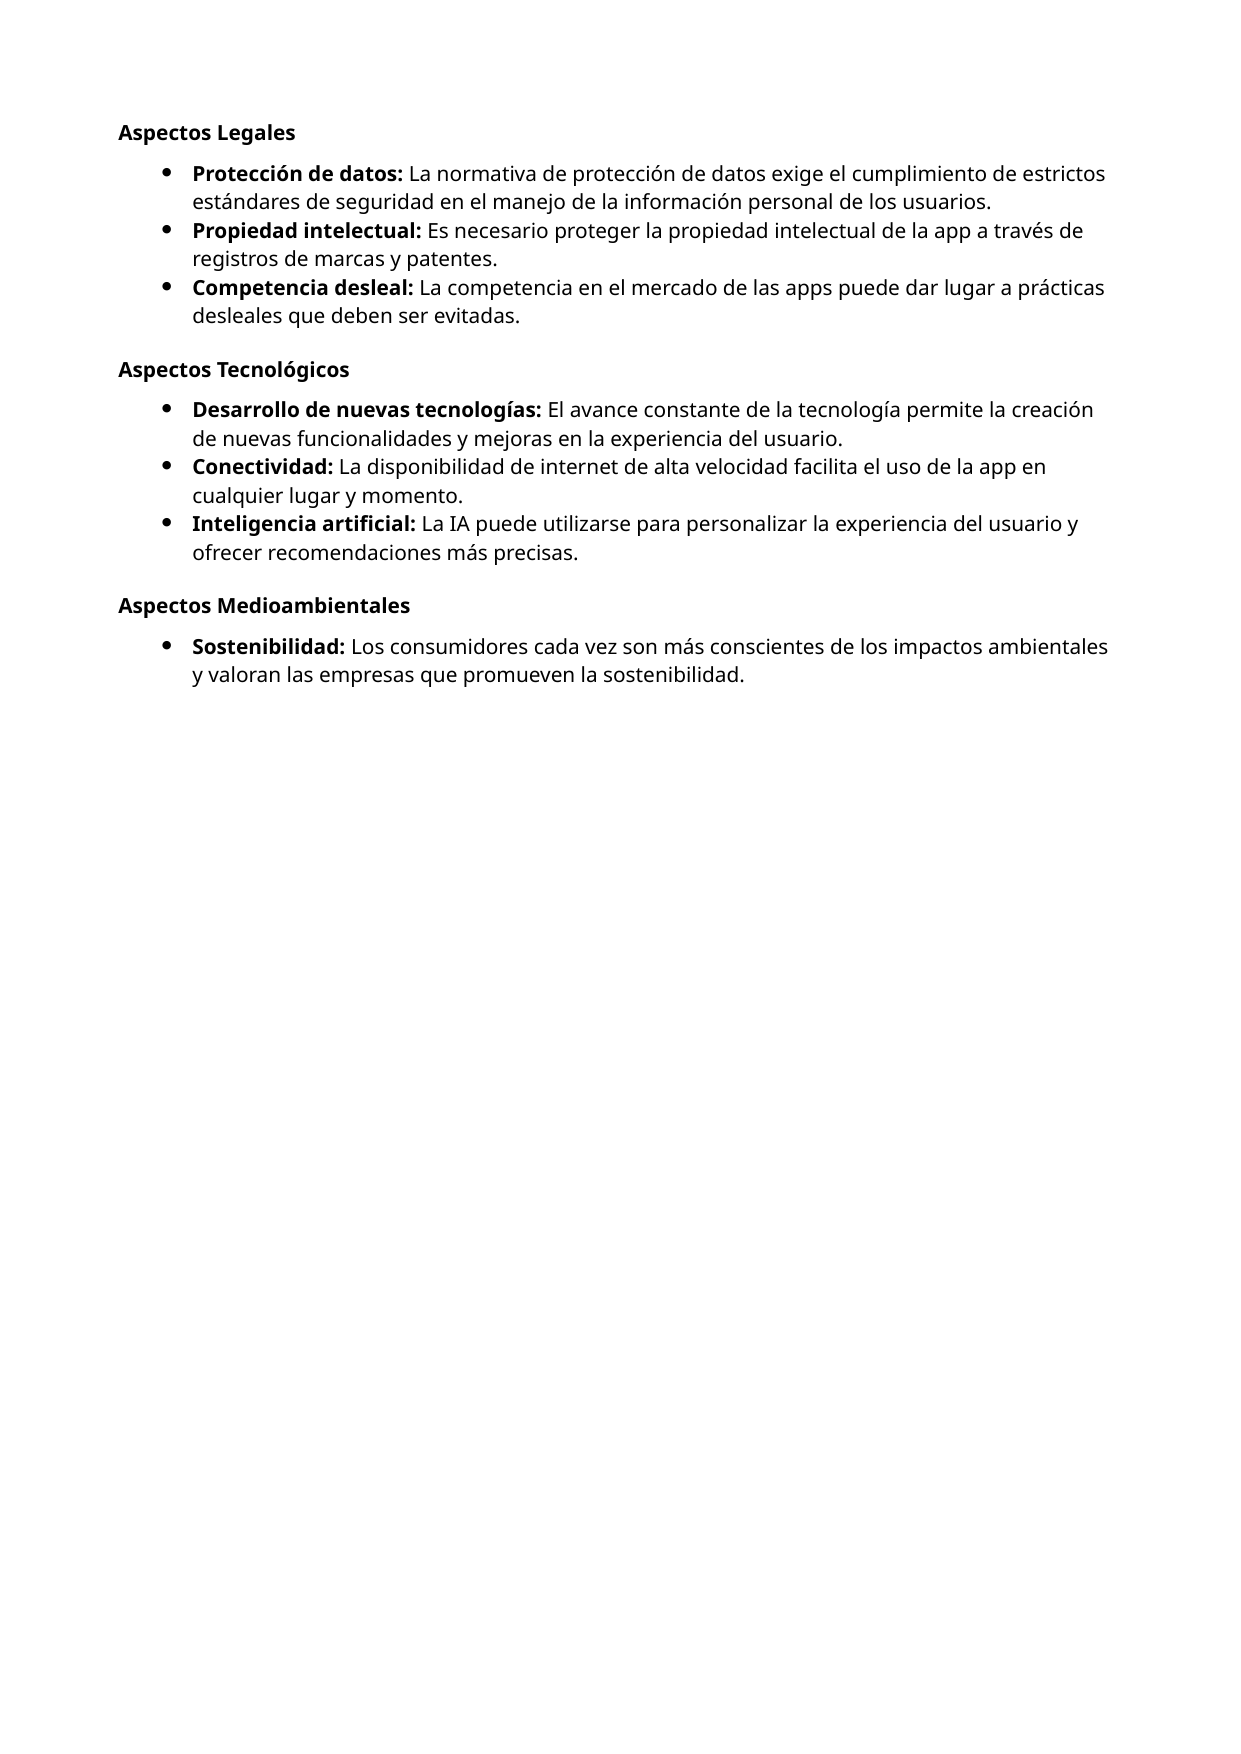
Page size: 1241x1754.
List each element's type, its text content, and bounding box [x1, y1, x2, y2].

list Inteligencia artificial: La IA puede utilizarse para personalizar la experiencia del usuario y ofrecer recomendaciones más precisas. [162, 509, 1122, 566]
list Desarrollo de nuevas tecnologías: El avance constante de la tecnología permite la creación de nuevas funcionalidades y mejoras en la experiencia del usuario. [162, 396, 1122, 452]
list Competencia desleal: La competencia en el mercado de las apps puede dar lugar a prácticas desleales que deben ser evitadas. [162, 273, 1122, 330]
subtitle Aspectos Legales [118, 118, 1122, 147]
list Propiedad intelectual: Es necesario proteger la propiedad intelectual de la app a través de registros de marcas y patentes. [162, 216, 1122, 273]
subtitle Aspectos Medioambientales [118, 591, 1122, 620]
list Conectividad: La disponibilidad de internet de alta velocidad facilita el uso de la app en cualquier lugar y momento. [162, 452, 1122, 509]
list Sostenibilidad: Los consumidores cada vez son más conscientes de los impactos ambientales y valoran las empresas que promueven la sostenibilidad. [162, 632, 1122, 689]
subtitle Aspectos Tecnológicos [118, 355, 1122, 383]
list Protección de datos: La normativa de protección de datos exige el cumplimiento de estrictos estándares de seguridad en el manejo de la información personal de los usuarios. [162, 159, 1122, 216]
